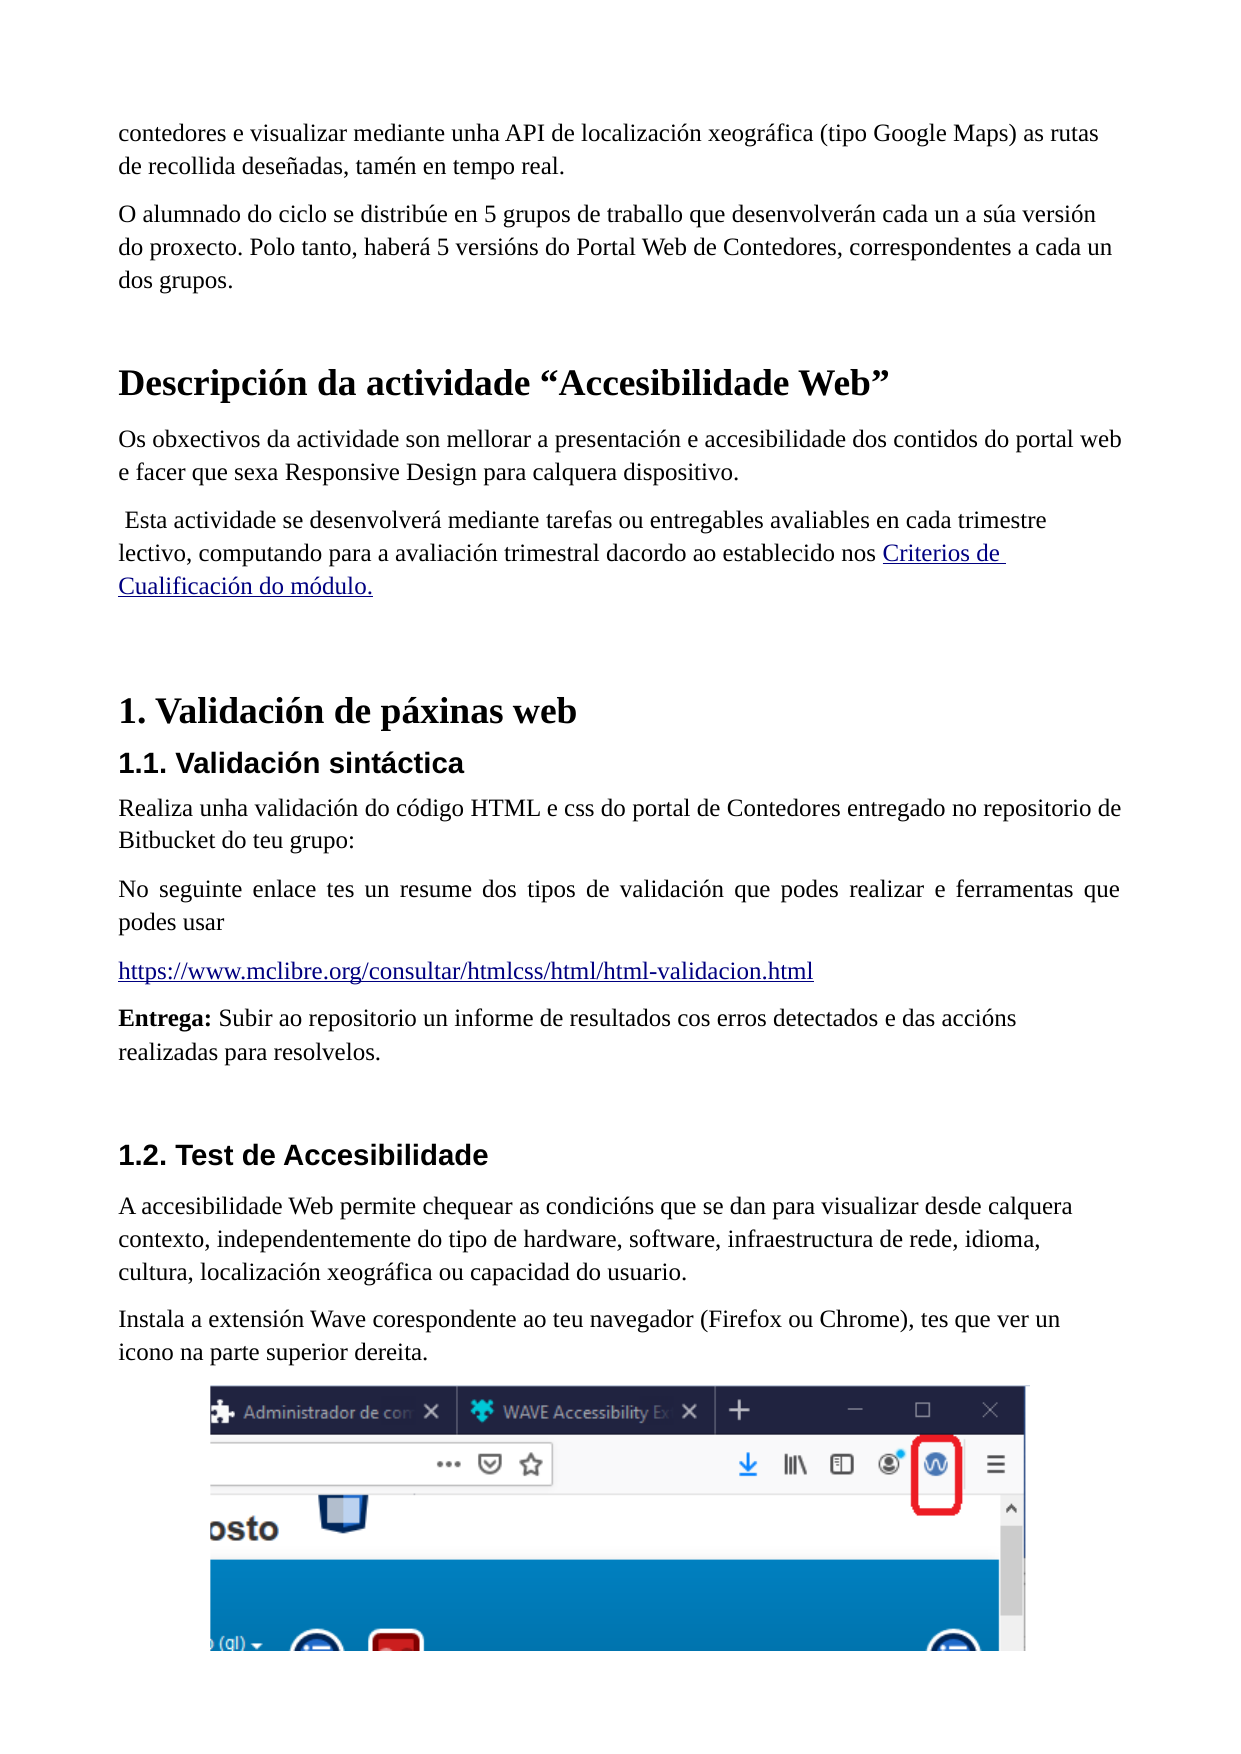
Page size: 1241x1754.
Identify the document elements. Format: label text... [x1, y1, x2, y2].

subtitle 1.1. Validación sintáctica [118, 746, 1122, 780]
picture [253, 1644, 261, 1649]
text O alumnado do ciclo se distribúe en 5 grupos de traballo que desenvolverán cada un a súa versión do proxecto. Polo tanto, haberá 5 versións do Portal Web de Contedores, correspondentes a cada un dos grupos. [118, 199, 1122, 293]
text Descripción da actividade “Accesibilidade Web” [118, 360, 1122, 403]
picture [225, 1639, 234, 1651]
text Esta actividade se desenvolverá mediante tarefas ou entregables avaliables en cada trimestre lectivo, computando para a avaliación trimestral dacordo ao establecido nos Criterios de Cualificación do módulo. [118, 505, 1122, 599]
text Instala a extensión Wave corespondente ao teu navegador (Firefox ou Chrome), tes que ver un icono na parte superior dereita. [118, 1304, 1122, 1366]
text No seguinte enlace tes un resume dos tipos de validación que podes realizar e ferramentas que podes usar [118, 874, 1122, 936]
picture [210, 1385, 1030, 1651]
picture [369, 1629, 424, 1651]
text A accesibilidade Web permite chequear as condicións que se dan para visualizar desde calquera contexto, independentemente do tipo de hardware, software, infraestructura de rede, idioma, cultura, localización xeográfica ou capacidad do usuario. [118, 1191, 1122, 1286]
picture [926, 1629, 981, 1651]
text https://www.mclibre.org/consultar/htmlcss/html/html-validacion.html [118, 956, 1122, 985]
text Os obxectivos da actividade son mellorar a presentación e accesibilidade dos contidos do portal web e facer que sexa Responsive Design para calquera dispositivo. [118, 424, 1122, 486]
picture [210, 1639, 214, 1649]
text Entrega: Subir ao repositorio un informe de resultados cos erros detectados e das accións realizadas para resolvelos. [118, 1003, 1122, 1065]
text 1.2. Test de Accesibilidade [118, 1137, 1122, 1171]
picture [237, 1636, 245, 1651]
text contedores e visualizar mediante unha API de localización xeográfica (tipo Google Maps) as rutas de recollida deseñadas, tamén en tempo real. [118, 118, 1122, 180]
subtitle 1. Validación de páxinas web [118, 689, 1122, 732]
text Realiza unha validación do código HTML e css do portal de Contedores entregado no repositorio de Bitbucket do teu grupo: [118, 793, 1122, 854]
picture [220, 1637, 224, 1651]
picture [290, 1629, 344, 1651]
